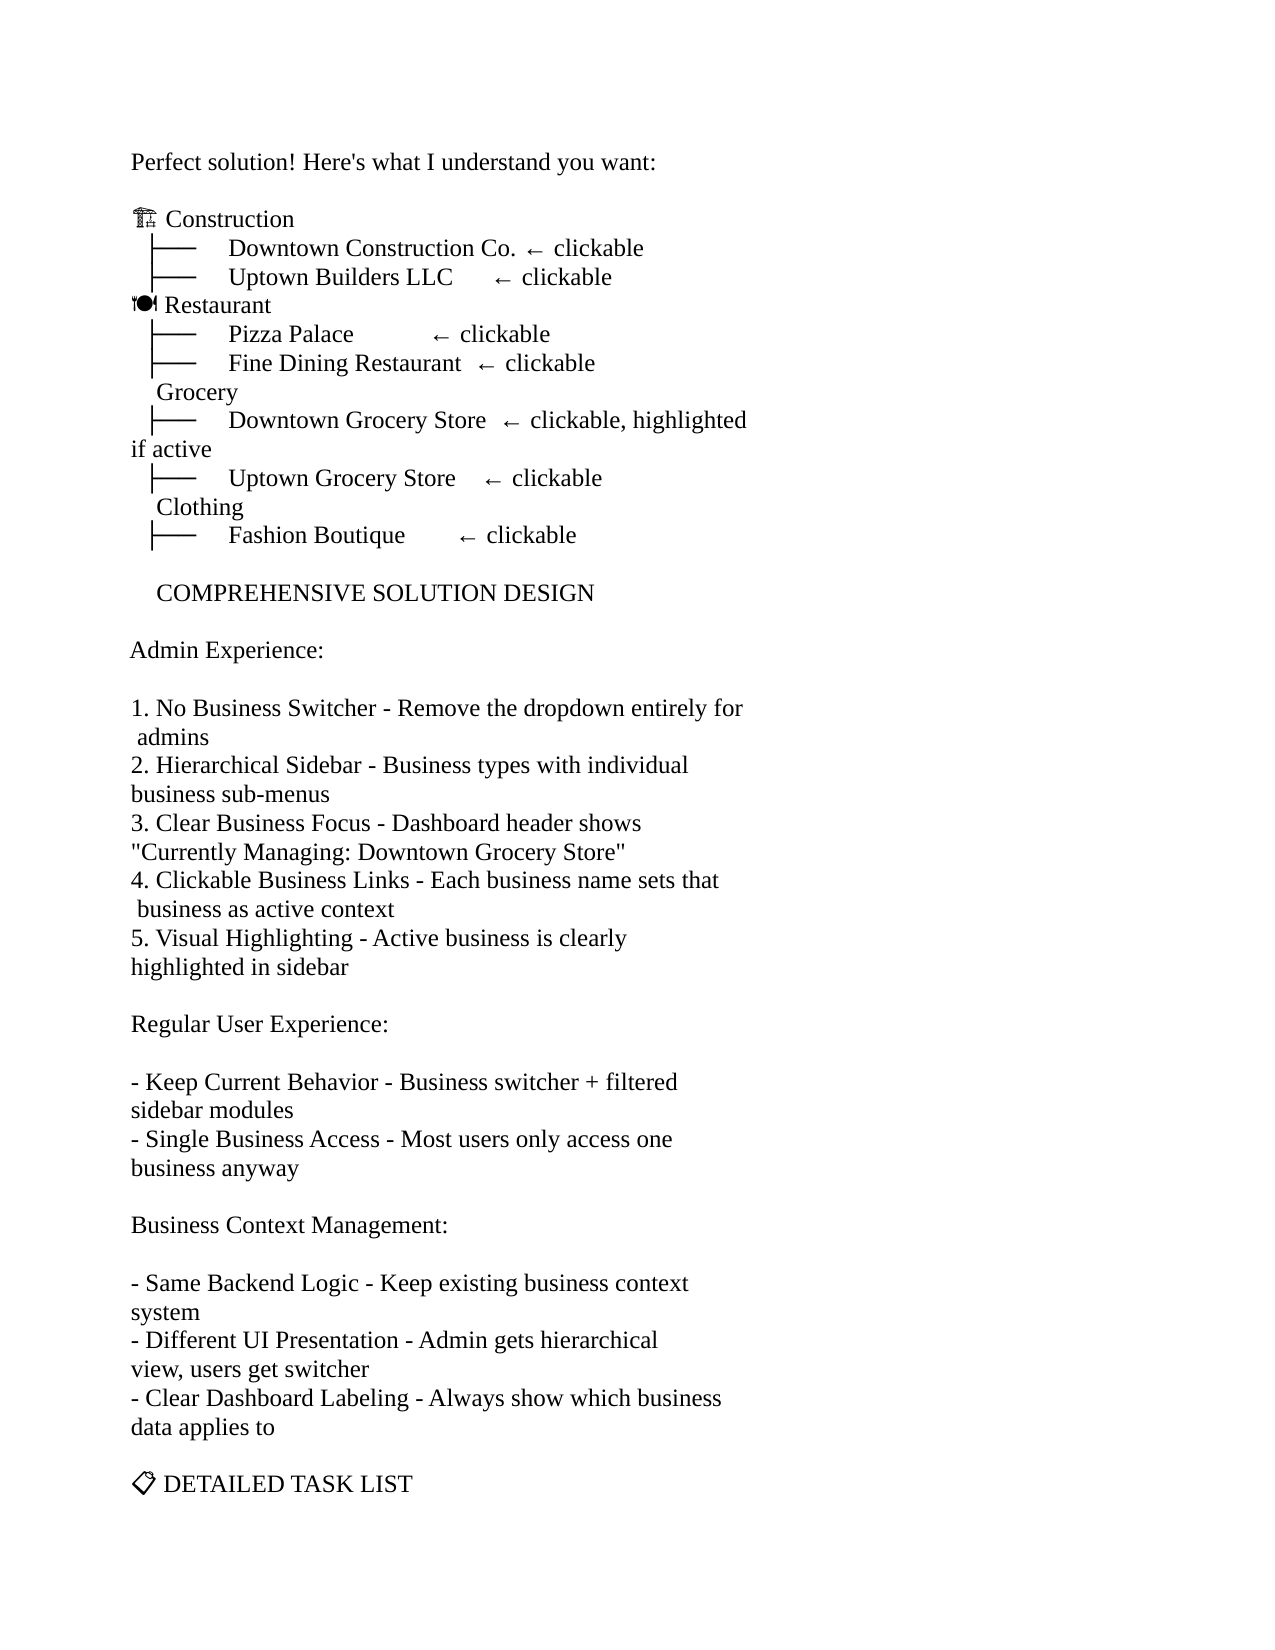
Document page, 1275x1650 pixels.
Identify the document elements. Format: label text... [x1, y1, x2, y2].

text ├── 📍 Pizza Palace ← clickable [118, 319, 151, 348]
text - Keep Current Behavior - Business switcher + filtered [118, 1067, 1157, 1096]
text ├── 📍 Pizza Palace ← clickable [153, 319, 1157, 348]
text 🎯 COMPREHENSIVE SOLUTION DESIGN [118, 578, 1157, 607]
text if active [118, 434, 1157, 463]
text 👕 Clothing [118, 492, 1157, 521]
text ├── 📍 Uptown Grocery Store ← clickable [153, 463, 1157, 492]
text 3. Clear Business Focus - Dashboard header shows [118, 808, 1157, 837]
text 🍽️ Restaurant [118, 291, 1157, 319]
text system [118, 1297, 1157, 1326]
text 🛒 Grocery [118, 377, 1157, 406]
text ├── 📍 Uptown Builders LLC ← clickable [153, 262, 1157, 291]
text ├── 📍 Fashion Boutique ← clickable [153, 521, 1157, 549]
text Regular User Experience: [118, 1009, 1157, 1038]
text business sub-menus [118, 779, 1157, 808]
text "Currently Managing: Downtown Grocery Store" [118, 837, 1157, 866]
text highlighted in sidebar [118, 952, 1157, 981]
text Business Context Management: [118, 1211, 1157, 1239]
text ├── 📍 Downtown Construction Co. ← clickable [118, 233, 151, 262]
text Admin Experience: [118, 636, 1157, 664]
text ├── 📍 Uptown Grocery Store ← clickable [118, 463, 151, 492]
text ├── 📍 Downtown Grocery Store ← clickable, highlighted [153, 406, 1157, 434]
text sidebar modules [118, 1096, 1157, 1124]
text - Different UI Presentation - Admin gets hierarchical [118, 1326, 1157, 1354]
text - Same Backend Logic - Keep existing business context [118, 1268, 1157, 1297]
text ├── 📍 Uptown Builders LLC ← clickable [118, 262, 151, 291]
text 2. Hierarchical Sidebar - Business types with individual [118, 751, 1157, 779]
text ├── 📍 Downtown Construction Co. ← clickable [153, 233, 1157, 262]
text view, users get switcher [118, 1354, 1157, 1383]
text 📋 DETAILED TASK LIST [118, 1469, 1157, 1498]
text ├── 📍 Fashion Boutique ← clickable [118, 521, 151, 549]
text - Clear Dashboard Labeling - Always show which business [118, 1383, 1157, 1412]
text business as active context [118, 894, 1157, 923]
text 1. No Business Switcher - Remove the dropdown entirely for [118, 693, 1157, 722]
text 🏗️ Construction [118, 204, 1157, 233]
text admins [118, 722, 1157, 751]
text ├── 📍 Fine Dining Restaurant ← clickable [153, 348, 1157, 377]
text - Single Business Access - Most users only access one [118, 1124, 1157, 1153]
text business anyway [118, 1153, 1157, 1182]
text ├── 📍 Fine Dining Restaurant ← clickable [118, 348, 151, 377]
text Perfect solution! Here's what I understand you want: [118, 147, 1157, 176]
text data applies to [118, 1412, 1157, 1441]
text 5. Visual Highlighting - Active business is clearly [118, 923, 1157, 952]
text 4. Clickable Business Links - Each business name sets that [118, 866, 1157, 894]
